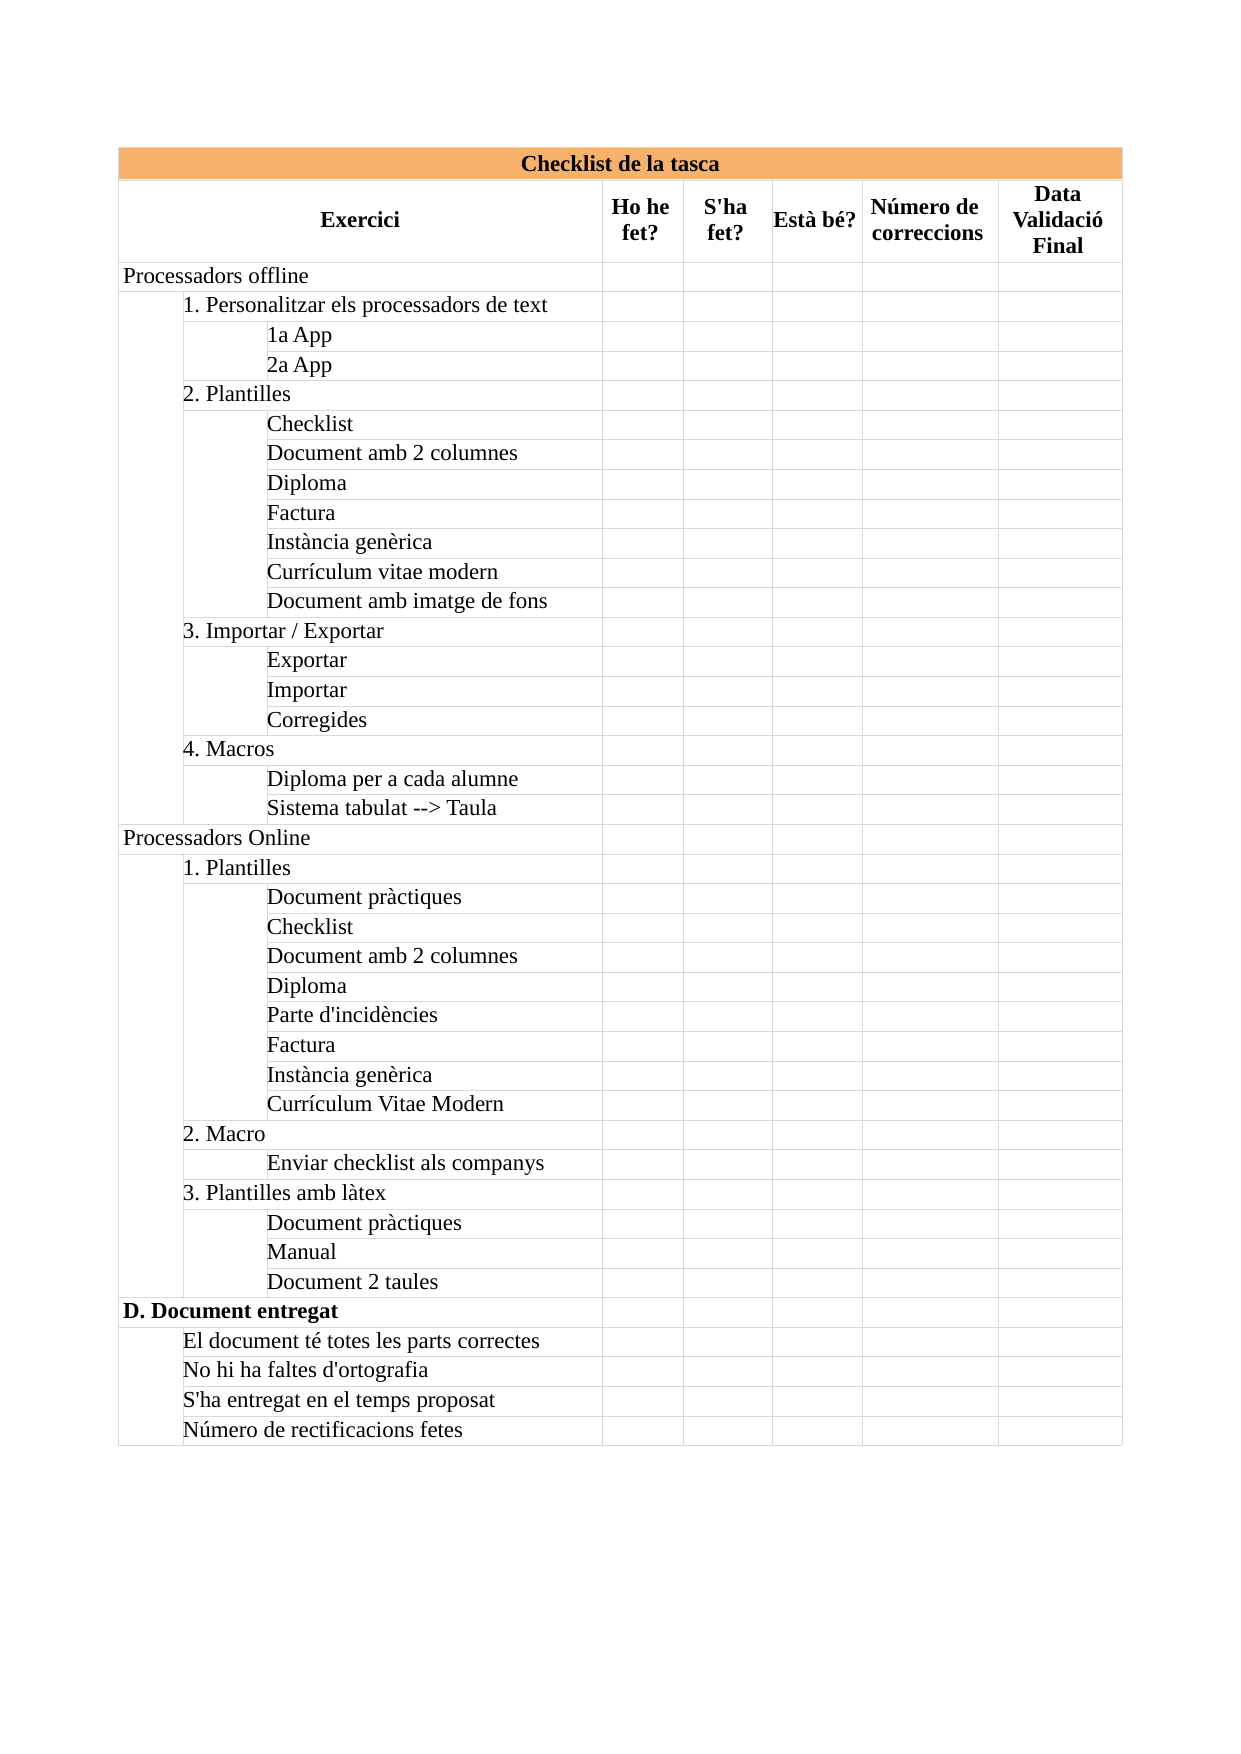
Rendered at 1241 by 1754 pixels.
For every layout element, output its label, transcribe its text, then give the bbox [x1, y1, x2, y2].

table_cell [999, 529, 1122, 558]
table_cell S'ha entregat en el temps proposat [184, 1387, 602, 1416]
table_cell [999, 263, 1122, 291]
table_cell [603, 470, 683, 498]
table_cell [773, 1032, 862, 1061]
table_cell [684, 736, 772, 765]
table_cell [603, 1269, 683, 1297]
table_cell [999, 914, 1122, 942]
table_cell [773, 1387, 862, 1416]
table_cell [603, 588, 683, 617]
table_cell [999, 825, 1122, 853]
table_cell No hi ha faltes d'ortografia [184, 1357, 602, 1386]
table_cell [603, 440, 683, 469]
table_cell [773, 1062, 862, 1090]
table_cell [603, 795, 683, 824]
table_cell Document amb 2 columnes [268, 440, 602, 469]
table_cell [603, 618, 683, 646]
table_cell 4. Macros [184, 736, 602, 765]
table_cell [684, 1210, 772, 1238]
table_cell [684, 470, 772, 498]
table_cell [684, 795, 772, 824]
table_cell [999, 1239, 1122, 1268]
table_cell [999, 292, 1122, 321]
table_cell [863, 1180, 998, 1208]
table_cell [773, 1298, 862, 1327]
table_cell [603, 1298, 683, 1327]
table_cell [863, 470, 998, 498]
table_cell [684, 263, 772, 291]
table_cell [684, 529, 772, 558]
table_header Checklist de la tasca [119, 148, 1122, 179]
table_cell 3. Importar / Exportar [184, 618, 602, 646]
table_cell [684, 1180, 772, 1208]
table_cell [773, 322, 862, 351]
table_cell [863, 943, 998, 972]
table_cell 1. Plantilles [184, 855, 602, 883]
table_cell [773, 647, 862, 676]
table_cell [684, 1002, 772, 1031]
table_cell Factura [268, 1032, 602, 1061]
table_cell [684, 1062, 772, 1090]
table_cell [999, 1357, 1122, 1386]
table_cell [684, 1298, 772, 1327]
table_cell [603, 1357, 683, 1386]
table_cell [603, 411, 683, 439]
table_cell [999, 1328, 1122, 1356]
table_cell [603, 352, 683, 380]
table_cell [999, 1032, 1122, 1061]
table_cell [999, 884, 1122, 913]
table_cell [999, 411, 1122, 439]
table_cell [863, 381, 998, 410]
table_cell [603, 825, 683, 853]
table_cell [773, 1180, 862, 1208]
table_cell D. Document entregat [119, 1298, 602, 1327]
table_cell [999, 1180, 1122, 1208]
table_cell [773, 1150, 862, 1179]
table_cell [999, 618, 1122, 646]
table_cell [773, 943, 862, 972]
table_cell [773, 707, 862, 735]
table_cell Processadors Online [119, 825, 602, 853]
table_cell [603, 1417, 683, 1445]
table_cell [773, 411, 862, 439]
table_cell 2. Plantilles [184, 381, 602, 410]
table_cell [603, 1328, 683, 1356]
table_cell [999, 1210, 1122, 1238]
table_cell [184, 411, 267, 617]
table_cell [863, 1387, 998, 1416]
table_cell [863, 1357, 998, 1386]
table_cell Parte d'incidències [268, 1002, 602, 1031]
table_cell [999, 677, 1122, 706]
table_cell [773, 1239, 862, 1268]
table_cell [999, 795, 1122, 824]
table_cell [999, 766, 1122, 794]
table_cell [603, 973, 683, 1001]
table_cell [773, 500, 862, 528]
table_cell [999, 1002, 1122, 1031]
table_cell [603, 559, 683, 587]
table_cell [999, 855, 1122, 883]
table_cell [184, 1150, 267, 1179]
table_cell [999, 1417, 1122, 1445]
table_cell [684, 1091, 772, 1120]
table_cell [603, 736, 683, 765]
table_cell [863, 855, 998, 883]
table_cell [603, 1121, 683, 1149]
table_cell [603, 1150, 683, 1179]
table_cell [863, 588, 998, 617]
table_cell [773, 440, 862, 469]
table_cell Manual [268, 1239, 602, 1268]
table_cell Exercici [119, 181, 602, 262]
table_cell [184, 766, 267, 824]
table_cell [863, 1417, 998, 1445]
table_cell [684, 647, 772, 676]
table_cell [684, 559, 772, 587]
table_cell [184, 884, 267, 1120]
table_cell [773, 855, 862, 883]
table_cell 3. Plantilles amb làtex [184, 1180, 602, 1208]
table_cell [773, 352, 862, 380]
table_cell [863, 292, 998, 321]
table_cell [684, 1269, 772, 1297]
table_cell [184, 647, 267, 735]
table_cell [863, 440, 998, 469]
table_cell [603, 500, 683, 528]
table_cell [773, 1269, 862, 1297]
table_cell Document amb 2 columnes [268, 943, 602, 972]
table_cell [603, 1387, 683, 1416]
table_cell S'ha fet? [684, 181, 772, 262]
table_cell [863, 1210, 998, 1238]
table_cell [863, 1239, 998, 1268]
table_cell [999, 1062, 1122, 1090]
table_cell [684, 914, 772, 942]
table_cell Enviar checklist als companys [268, 1150, 602, 1179]
table_cell Instància genèrica [268, 1062, 602, 1090]
table_cell [863, 1062, 998, 1090]
table_cell [684, 440, 772, 469]
table_cell [684, 707, 772, 735]
table_cell [773, 1091, 862, 1120]
table_cell [863, 1032, 998, 1061]
table_cell [863, 352, 998, 380]
table_cell [863, 411, 998, 439]
table_cell Exportar [268, 647, 602, 676]
table_cell [863, 1269, 998, 1297]
table_cell [773, 529, 862, 558]
table_cell [863, 1121, 998, 1149]
table_cell [603, 292, 683, 321]
table_cell [999, 1091, 1122, 1120]
table_cell Diploma per a cada alumne [268, 766, 602, 794]
table_cell [773, 263, 862, 291]
table_cell [603, 1239, 683, 1268]
table_cell [863, 1150, 998, 1179]
table_cell [603, 914, 683, 942]
table_cell [684, 352, 772, 380]
table_cell [863, 529, 998, 558]
table_cell Document amb imatge de fons [268, 588, 602, 617]
table_cell [773, 618, 862, 646]
table_cell Checklist [268, 914, 602, 942]
table_cell [863, 263, 998, 291]
table_cell [119, 292, 183, 824]
table_cell [999, 559, 1122, 587]
table_cell Ho he fet? [603, 181, 683, 262]
table_cell [684, 381, 772, 410]
table_cell [603, 1002, 683, 1031]
table_cell Factura [268, 500, 602, 528]
table_cell 2a App [268, 352, 602, 380]
table_cell [999, 1269, 1122, 1297]
table_cell [119, 1328, 183, 1445]
table_cell [863, 677, 998, 706]
table_cell [773, 914, 862, 942]
table_cell [863, 1328, 998, 1356]
table_cell Instància genèrica [268, 529, 602, 558]
table_cell [184, 322, 267, 380]
table_cell 1a App [268, 322, 602, 351]
table_cell [863, 914, 998, 942]
table_cell [684, 1121, 772, 1149]
table_cell [684, 292, 772, 321]
table_cell [773, 766, 862, 794]
table_cell [684, 943, 772, 972]
table_cell Número de correccions [863, 181, 998, 262]
table_cell Corregides [268, 707, 602, 735]
table_cell [684, 1357, 772, 1386]
table_cell Processadors offline [119, 263, 602, 291]
table_cell [773, 795, 862, 824]
table_cell [999, 1387, 1122, 1416]
table_cell [684, 1239, 772, 1268]
table_cell Currículum vitae modern [268, 559, 602, 587]
table_cell [773, 1210, 862, 1238]
table_cell [684, 855, 772, 883]
table_cell Data Validació Final [999, 181, 1122, 262]
table_cell [684, 1417, 772, 1445]
table_cell Document 2 taules [268, 1269, 602, 1297]
table_cell [773, 559, 862, 587]
table_cell [863, 559, 998, 587]
table_cell [773, 677, 862, 706]
table_cell [603, 1062, 683, 1090]
table_cell [999, 943, 1122, 972]
table_cell [863, 322, 998, 351]
table_cell [684, 1387, 772, 1416]
table_cell [684, 677, 772, 706]
table_cell [999, 470, 1122, 498]
table_cell [773, 1357, 862, 1386]
table_cell Està bé? [773, 181, 862, 262]
table_cell [684, 884, 772, 913]
table_cell [119, 855, 183, 1297]
table_cell [999, 381, 1122, 410]
table_cell [603, 884, 683, 913]
table_cell [684, 1150, 772, 1179]
table_cell [603, 381, 683, 410]
table_cell [999, 1298, 1122, 1327]
table_cell [863, 736, 998, 765]
table_cell [603, 766, 683, 794]
table_cell [684, 618, 772, 646]
table_cell [773, 292, 862, 321]
table_cell Número de rectificacions fetes [184, 1417, 602, 1445]
table_cell [863, 795, 998, 824]
table_cell [773, 1002, 862, 1031]
table_cell [603, 1091, 683, 1120]
table_cell [684, 322, 772, 351]
table_cell [863, 884, 998, 913]
table_cell [684, 500, 772, 528]
table_cell [603, 647, 683, 676]
table_cell [863, 766, 998, 794]
table_cell [684, 973, 772, 1001]
table_cell [684, 588, 772, 617]
table_cell [773, 470, 862, 498]
table_cell Checklist [268, 411, 602, 439]
table_cell Diploma [268, 470, 602, 498]
table_cell [773, 736, 862, 765]
table_cell [999, 736, 1122, 765]
table_cell [863, 973, 998, 1001]
table_cell [603, 677, 683, 706]
table_cell [863, 1298, 998, 1327]
table_cell [773, 973, 862, 1001]
table_cell [603, 322, 683, 351]
table_cell [773, 1328, 862, 1356]
table_cell [773, 825, 862, 853]
table_cell [863, 1091, 998, 1120]
table_cell [863, 707, 998, 735]
table_cell [863, 825, 998, 853]
table_cell [999, 973, 1122, 1001]
table_cell [603, 1210, 683, 1238]
table_cell [773, 588, 862, 617]
table_cell [603, 707, 683, 735]
table_cell Document pràctiques [268, 884, 602, 913]
table_cell [603, 855, 683, 883]
table_cell [773, 1121, 862, 1149]
table_cell [863, 647, 998, 676]
table_cell [603, 1032, 683, 1061]
table_cell [999, 440, 1122, 469]
table_cell 2. Macro [184, 1121, 602, 1149]
table_cell El document té totes les parts correctes [184, 1328, 602, 1356]
table_cell [999, 588, 1122, 617]
table_cell [684, 766, 772, 794]
table_cell [999, 1150, 1122, 1179]
table_cell [999, 647, 1122, 676]
table_cell [999, 1121, 1122, 1149]
table_cell [999, 322, 1122, 351]
table_cell [999, 500, 1122, 528]
table_cell [999, 352, 1122, 380]
table_cell [684, 411, 772, 439]
table_cell [773, 381, 862, 410]
table_cell [684, 1032, 772, 1061]
table_cell [999, 707, 1122, 735]
table_cell [684, 825, 772, 853]
table_cell [603, 1180, 683, 1208]
table_cell [773, 1417, 862, 1445]
table_cell Diploma [268, 973, 602, 1001]
table_cell Currículum Vitae Modern [268, 1091, 602, 1120]
table_cell [863, 500, 998, 528]
table_cell [603, 263, 683, 291]
table_cell [603, 529, 683, 558]
table_cell Sistema tabulat --> Taula [268, 795, 602, 824]
table_cell [863, 1002, 998, 1031]
table_cell [184, 1210, 267, 1297]
table_cell Document pràctiques [268, 1210, 602, 1238]
table_cell [603, 943, 683, 972]
table_cell [863, 618, 998, 646]
table_cell [684, 1328, 772, 1356]
table_cell [773, 884, 862, 913]
table_cell Importar [268, 677, 602, 706]
table_cell 1. Personalitzar els processadors de text [184, 292, 602, 321]
